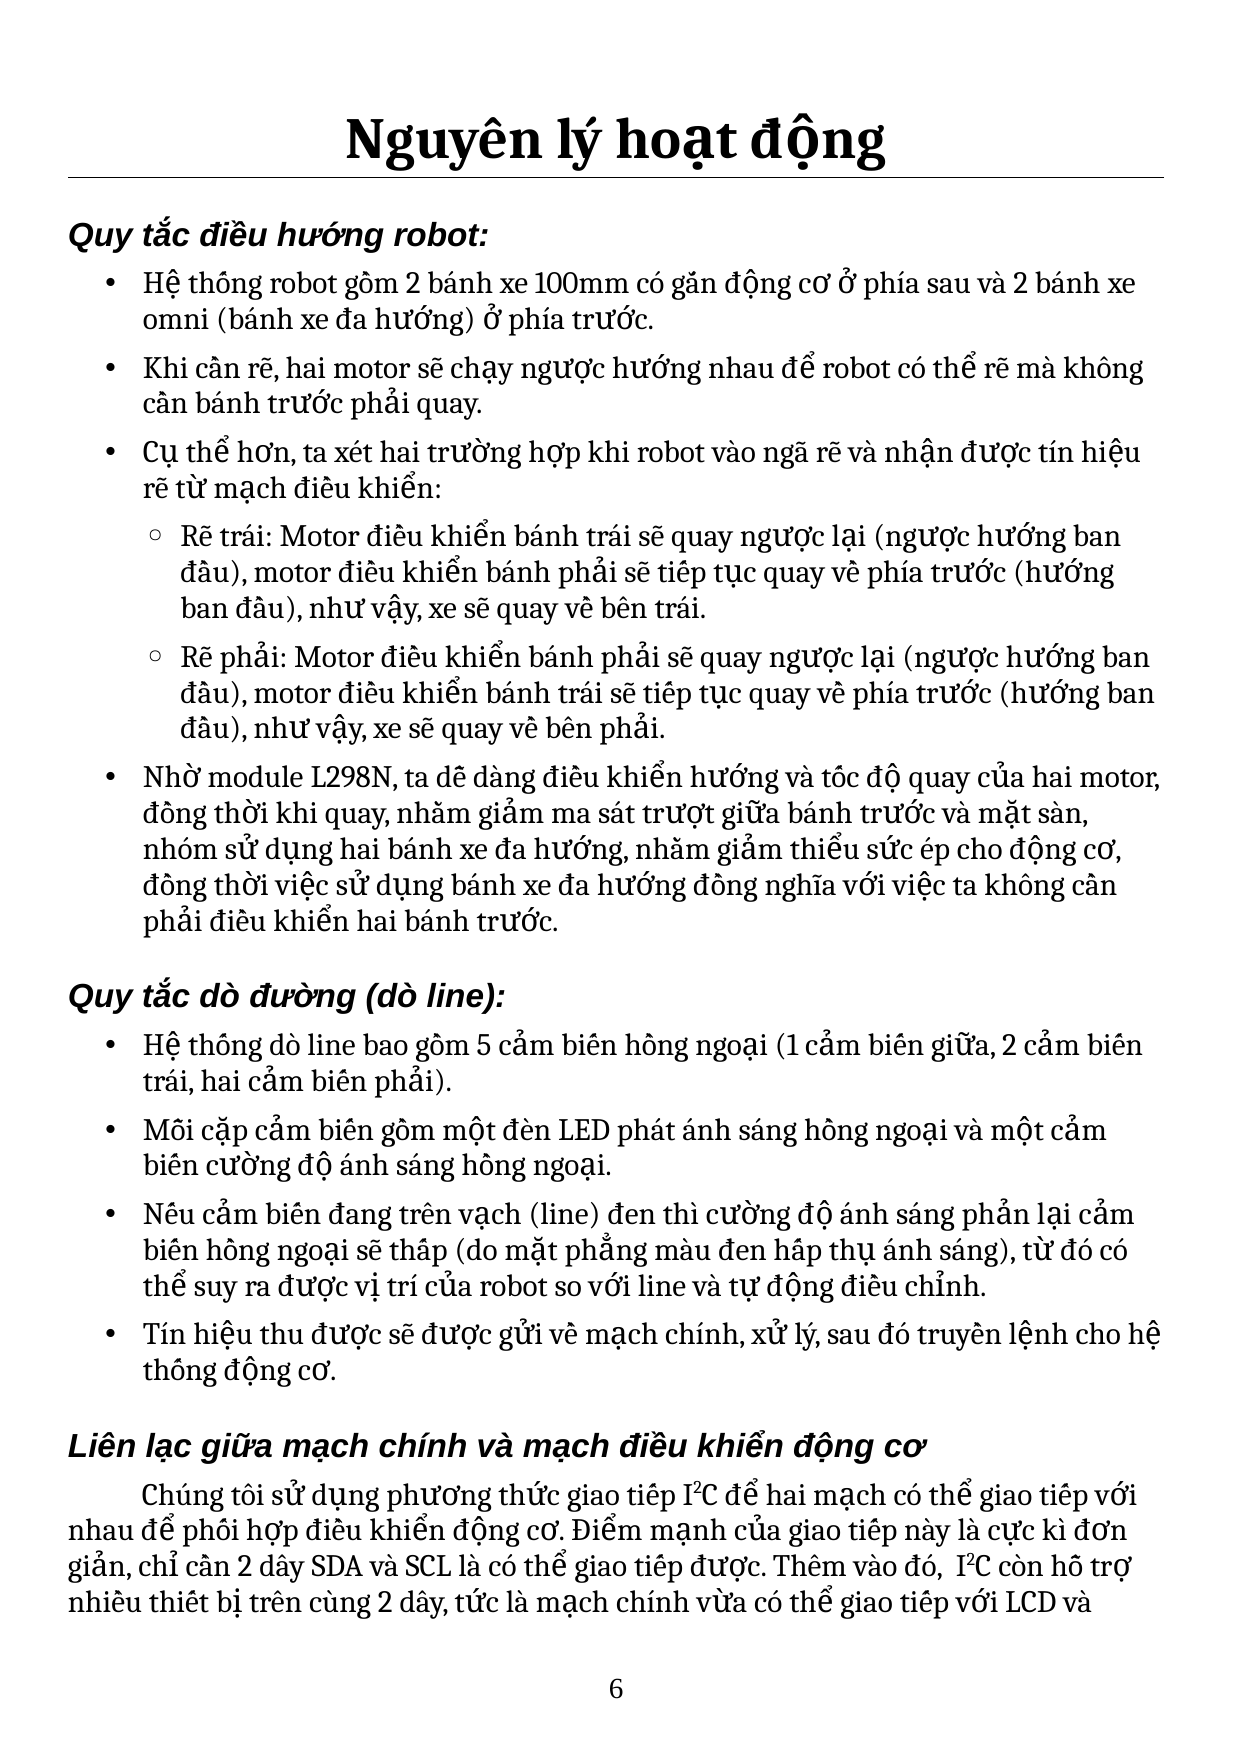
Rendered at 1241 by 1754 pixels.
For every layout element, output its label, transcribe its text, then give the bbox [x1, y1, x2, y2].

list Mỗi cặp cảm biến gồm một đèn LED phát ánh sáng hồng ngoại và một cảm biến cường độ ánh sáng hồng ngoại. [105, 1112, 1164, 1184]
subtitle Quy tắc điều hướng robot: [68, 214, 1164, 253]
list Rẽ trái: Motor điều khiển bánh trái sẽ quay ngược lại (ngược hướng ban đầu), motor điều khiển bánh phải sẽ tiếp tục quay về phía trước (hướng ban đầu), như vậy, xe sẽ quay về bên trái. [143, 519, 1164, 626]
subtitle Quy tắc dò đường (dò line): [68, 976, 1164, 1015]
list Hệ thống dò line bao gồm 5 cảm biến hồng ngoại (1 cảm biến giữa, 2 cảm biến trái, hai cảm biến phải). [105, 1027, 1164, 1099]
subtitle Liên lạc giữa mạch chính và mạch điều khiển động cơ [68, 1426, 1164, 1464]
text Chúng tôi sử dụng phương thức giao tiếp I2C để hai mạch có thể giao tiếp với nhau để phối hợp điều khiển động cơ. Điểm mạnh của giao tiếp này là cực kì đơn giản, chỉ cần 2 dây SDA và SCL là có thể giao tiếp được. Thêm vào đó, I2C còn hỗ trợ nhiều thiết bị trên cùng 2 dây, tức là mạch chính vừa có thể giao tiếp với LCD và [68, 1477, 1164, 1621]
list Nhờ module L298N, ta dễ dàng điều khiển hướng và tốc độ quay của hai motor, đồng thời khi quay, nhằm giảm ma sát trượt giữa bánh trước và mặt sàn, nhóm sử dụng hai bánh xe đa hướng, nhằm giảm thiểu sức ép cho động cơ, đồng thời việc sử dụng bánh xe đa hướng đồng nghĩa với việc ta không cần phải điều khiển hai bánh trước. [105, 759, 1164, 939]
list Tín hiệu thu được sẽ được gửi về mạch chính, xử lý, sau đó truyền lệnh cho hệ thống động cơ. [105, 1316, 1164, 1388]
subtitle Nguyên lý hoạt động [68, 101, 1164, 177]
list Cụ thể hơn, ta xét hai trường hợp khi robot vào ngã rẽ và nhận được tín hiệu rẽ từ mạch điều khiển: [105, 434, 1164, 506]
list Nếu cảm biến đang trên vạch (line) đen thì cường độ ánh sáng phản lại cảm biến hồng ngoại sẽ thấp (do mặt phẳng màu đen hấp thụ ánh sáng), từ đó có thể suy ra được vị trí của robot so với line và tự động điều chỉnh. [105, 1196, 1164, 1304]
list Khi cần rẽ, hai motor sẽ chạy ngược hướng nhau để robot có thể rẽ mà không cần bánh trước phải quay. [105, 350, 1164, 422]
list Rẽ phải: Motor điều khiển bánh phải sẽ quay ngược lại (ngược hướng ban đầu), motor điều khiển bánh trái sẽ tiếp tục quay về phía trước (hướng ban đầu), như vậy, xe sẽ quay về bên phải. [143, 639, 1164, 747]
list Hệ thống robot gồm 2 bánh xe 100mm có gắn động cơ ở phía sau và 2 bánh xe omni (bánh xe đa hướng) ở phía trước. [105, 266, 1164, 337]
